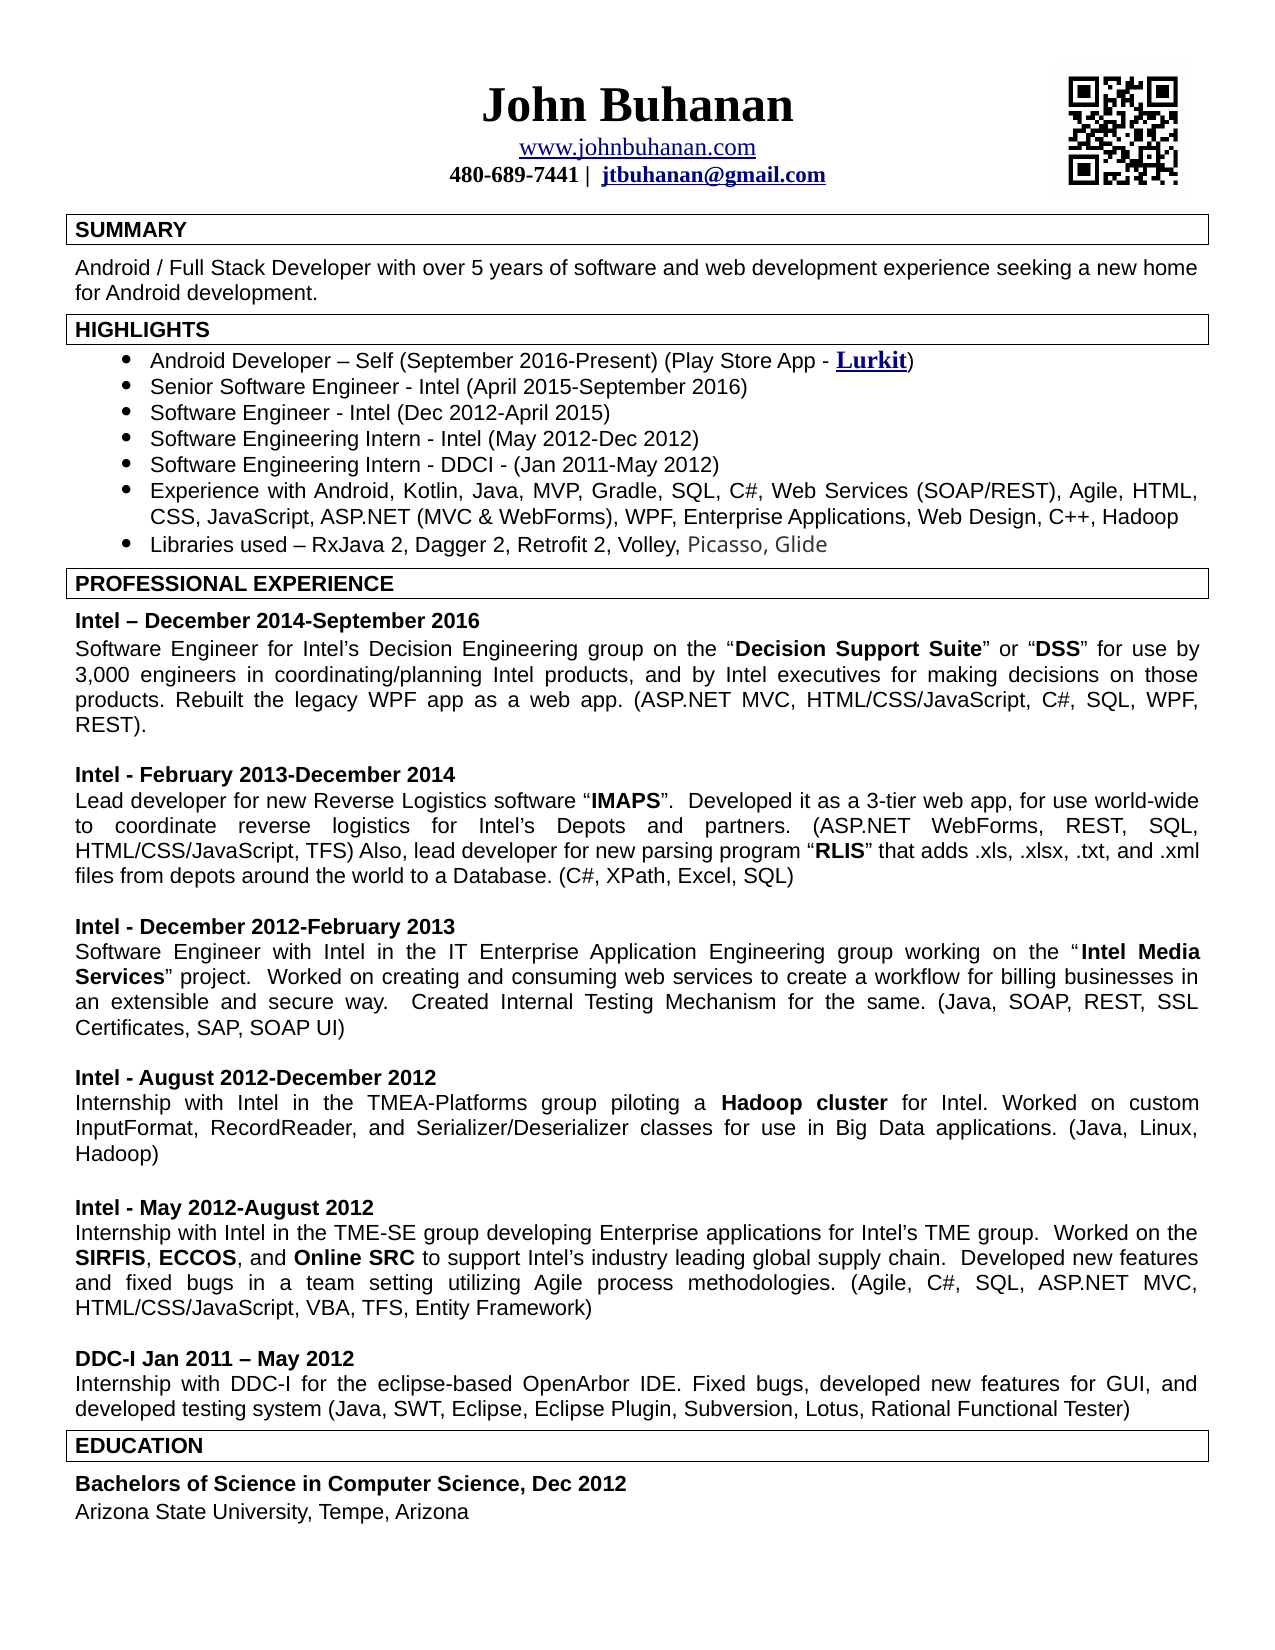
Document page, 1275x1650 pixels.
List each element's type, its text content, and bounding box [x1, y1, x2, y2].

text PROFESSIONAL EXPERIENCE [67, 569, 1208, 598]
text HIGHLIGHTS [67, 315, 1208, 344]
text [1195, 75, 1200, 132]
text Arizona State University, Tempe, Arizona [75, 1499, 1200, 1524]
text Internship with Intel in the TME-SE group developing Enterprise applications for Intel’s TME group. Worked on the SIRFIS, ECCOS, and Online SRC to support Intel’s industry leading global supply chain. Developed new features and fixed bugs in a team setting utilizing Agile process methodologies. (Agile, C#, SQL, ASP.NET MVC, HTML/CSS/JavaScript, VBA, TFS, Entity Framework) [75, 1219, 1200, 1320]
text Android / Full Stack Developer with over 5 years of software and web development experience seeking a new home for Android development. [75, 254, 1200, 305]
list Android Developer – Self (September 2016-Present) (Play Store App - Lurkit) [122, 345, 1200, 374]
text Software Engineer with Intel in the IT Enterprise Application Engineering group working on the “Intel Media Services” project. Worked on creating and consuming web services to create a workflow for billing businesses in an extensible and secure way. Created Internal Testing Mechanism for the same. (Java, SOAP, REST, SSL Certificates, SAP, SOAP UI) [75, 939, 1200, 1039]
text 480-689-7441 | jtbuhanan@gmail.com [75, 161, 1051, 188]
text John Buhanan [75, 75, 1051, 132]
text Intel - August 2012-December 2012 [75, 1065, 1200, 1090]
list Software Engineering Intern - Intel (May 2012-Dec 2012) [122, 426, 1200, 452]
list Software Engineer - Intel (Dec 2012-April 2015) [122, 400, 1200, 426]
text Intel – December 2014-September 2016 [75, 608, 1200, 633]
text www.johnbuhanan.com [75, 132, 1051, 161]
list Senior Software Engineer - Intel (April 2015-September 2016) [122, 374, 1200, 400]
text Lead developer for new Reverse Logistics software “IMAPS”. Developed it as a 3-tier web app, for use world-wide to coordinate reverse logistics for Intel’s Depots and partners. (ASP.NET WebForms, REST, SQL, HTML/CSS/JavaScript, TFS) Also, lead developer for new parsing program “RLIS” that adds .xls, .xlsx, .txt, and .xml files from depots around the world to a Database. (C#, XPath, Excel, SQL) [75, 787, 1200, 888]
text EDUCATION [67, 1431, 1208, 1461]
text Intel - February 2013-December 2014 [75, 762, 1200, 787]
picture [1051, 59, 1195, 202]
text DDC-I Jan 2011 – May 2012 [75, 1346, 1200, 1371]
text Bachelors of Science in Computer Science, Dec 2012 [75, 1471, 1200, 1496]
text Intel - May 2012-August 2012 [75, 1194, 1200, 1219]
text SUMMARY [67, 215, 1208, 244]
text Software Engineer for Intel’s Decision Engineering group on the “Decision Support Suite” or “DSS” for use by 3,000 engineers in coordinating/planning Intel products, and by Intel executives for making decisions on those products. Rebuilt the legacy WPF app as a web app. (ASP.NET MVC, HTML/CSS/JavaScript, C#, SQL, WPF, REST). [75, 636, 1200, 737]
list Software Engineering Intern - DDCI - (Jan 2011-May 2012) [122, 452, 1200, 478]
text Internship with DDC-I for the eclipse-based OpenArbor IDE. Fixed bugs, developed new features for GUI, and developed testing system (Java, SWT, Eclipse, Eclipse Plugin, Subversion, Lotus, Rational Functional Tester) [75, 1371, 1200, 1421]
list Experience with Android, Kotlin, Java, MVP, Gradle, SQL, C#, Web Services (SOAP/REST), Agile, HTML, CSS, JavaScript, ASP.NET (MVC & WebForms), WPF, Enterprise Applications, Web Design, C++, Hadoop [122, 478, 1200, 529]
text Intel - December 2012-February 2013 [75, 913, 1200, 939]
list Libraries used – RxJava 2, Dagger 2, Retrofit 2, Volley, Picasso, Glide [122, 529, 1200, 559]
text Internship with Intel in the TMEA-Platforms group piloting a Hadoop cluster for Intel. Worked on custom InputFormat, RecordReader, and Serializer/Deserializer classes for use in Big Data applications. (Java, Linux, Hadoop) [75, 1090, 1200, 1166]
